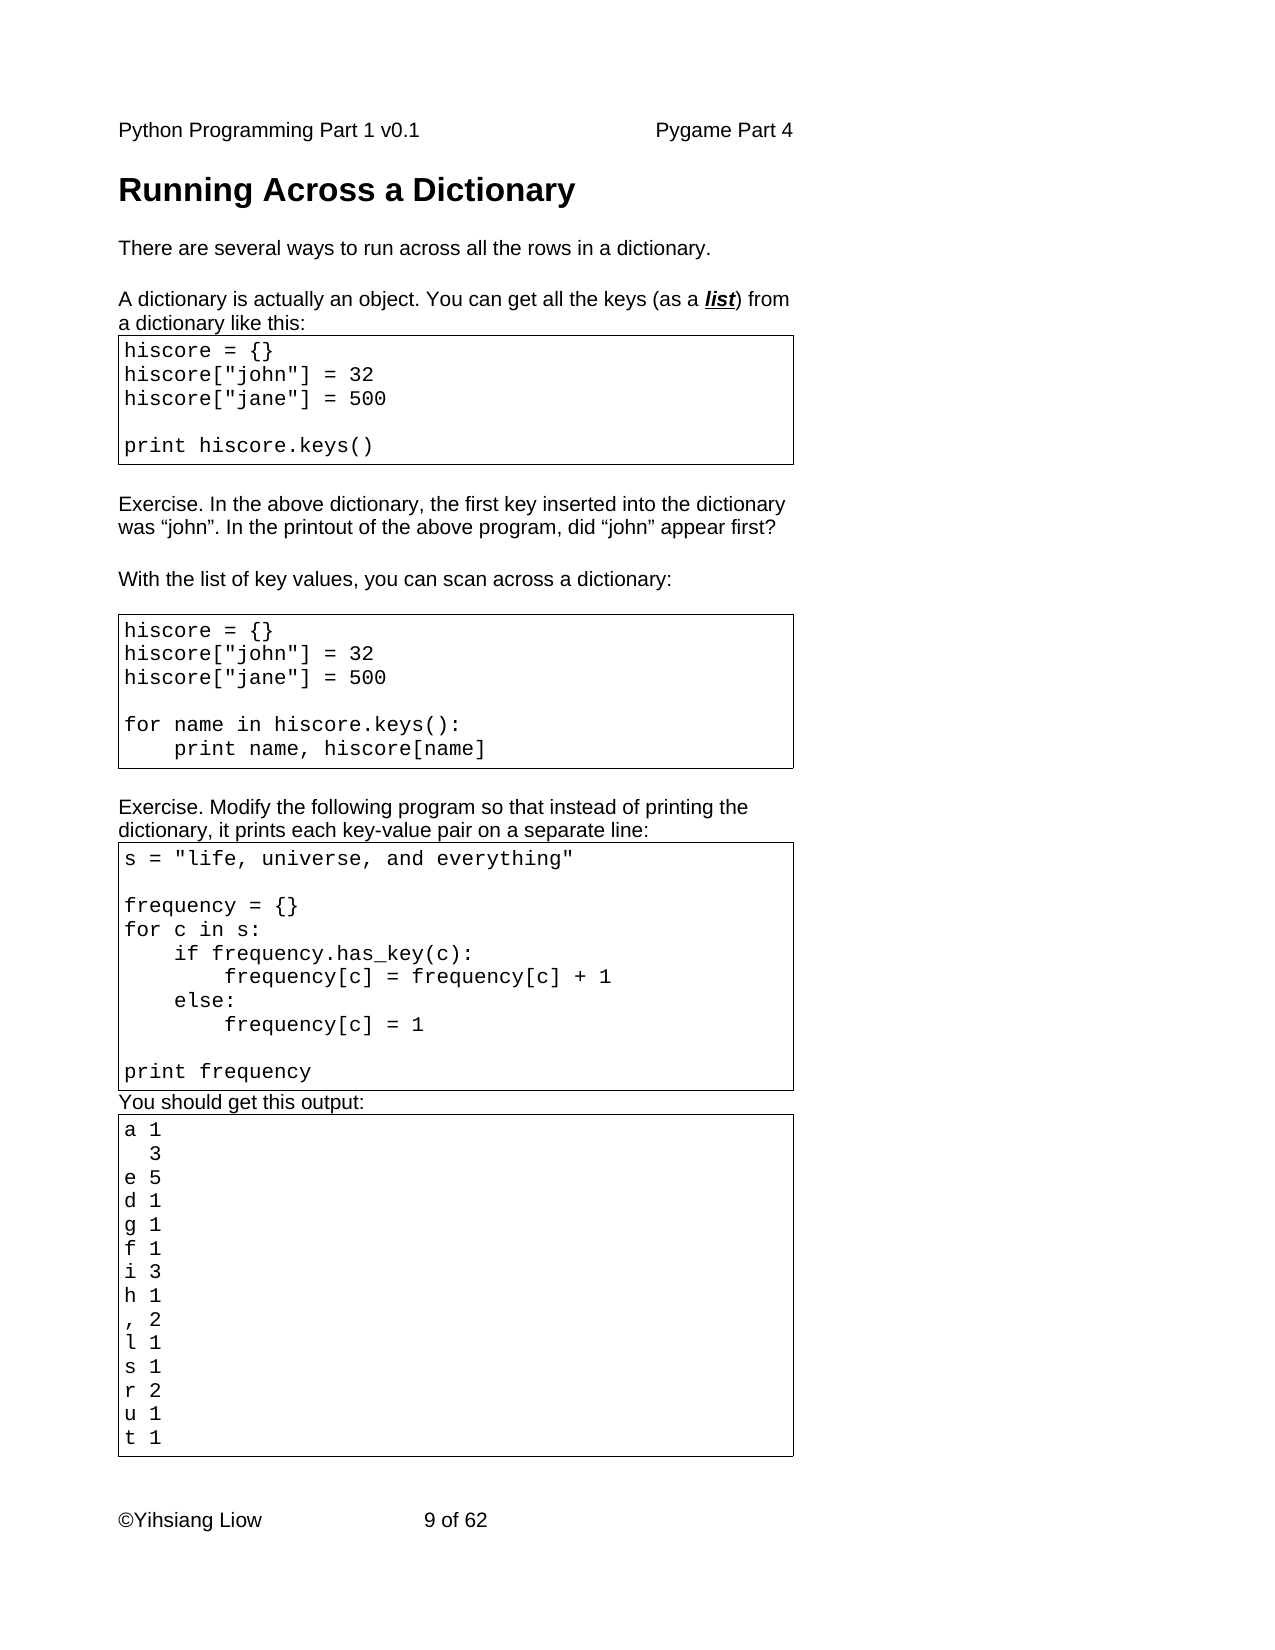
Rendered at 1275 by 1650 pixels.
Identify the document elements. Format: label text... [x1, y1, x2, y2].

text You should get this output: [118, 1091, 793, 1114]
text Exercise. In the above dictionary, the first key inserted into the dictionary was “john”. In the printout of the above program, did “john” appear first? [118, 493, 793, 539]
text A dictionary is actually an object. You can get all the keys (as a list) from a dictionary like this: [118, 288, 793, 334]
table_header s = "life, universe, and everything" frequency = {} for c in s: if frequency.has_key(c): frequency[c] = frequency[c] + 1 else: frequency[c] = 1 print frequency [119, 843, 793, 1090]
text With the list of key values, you can scan across a dictionary: [118, 567, 793, 591]
text There are several ways to run across all the rows in a dictionary. [118, 236, 793, 260]
table_header a 1 3 e 5 d 1 g 1 f 1 i 3 h 1 , 2 l 1 s 1 r 2 u 1 t 1 [119, 1115, 793, 1456]
table_header hiscore = {} hiscore["john"] = 32 hiscore["jane"] = 500 print hiscore.keys() [119, 336, 793, 464]
text Exercise. Modify the following program so that instead of printing the dictionary, it prints each key-value pair on a separate line: [118, 796, 793, 842]
text Running Across a Dictionary [118, 171, 793, 208]
table_header hiscore = {} hiscore["john"] = 32 hiscore["jane"] = 500 for name in hiscore.keys(): print name, hiscore[name] [119, 615, 793, 767]
